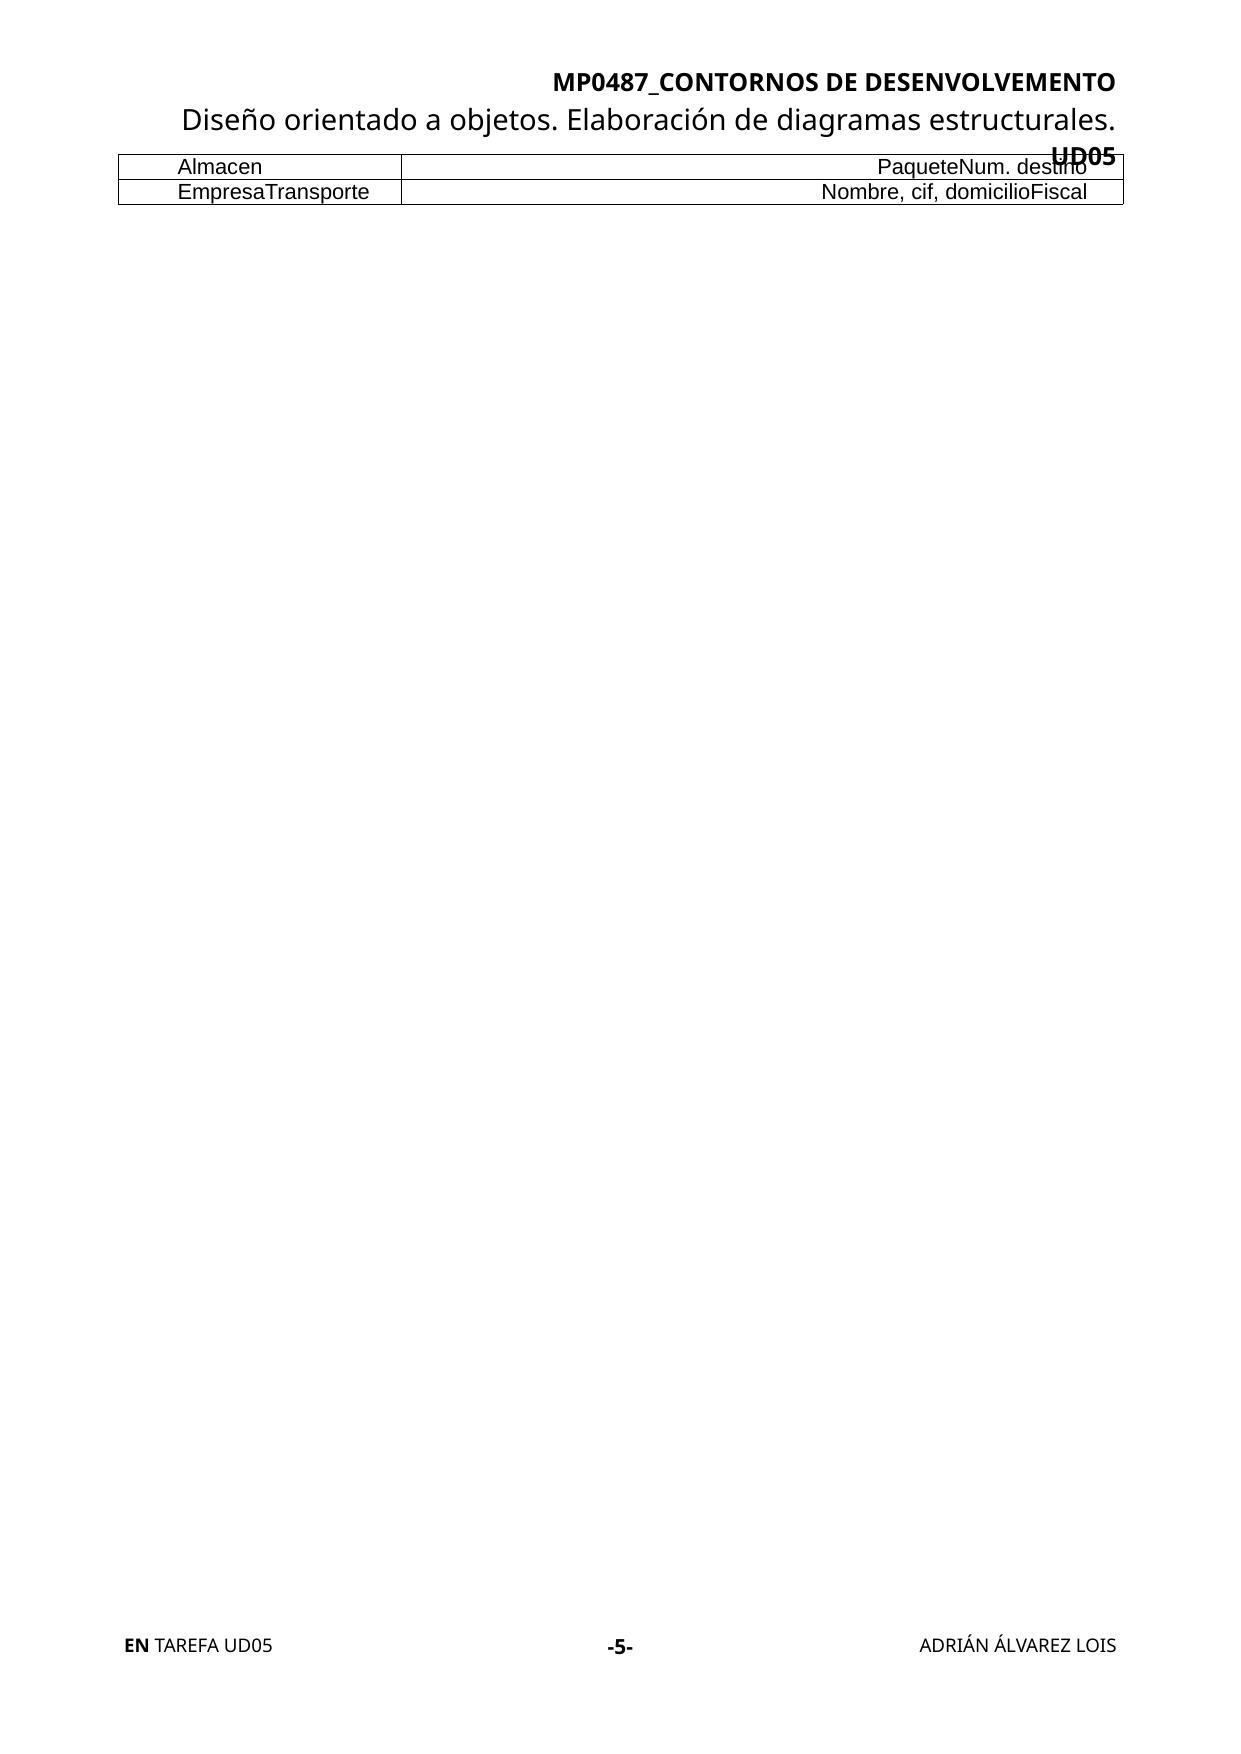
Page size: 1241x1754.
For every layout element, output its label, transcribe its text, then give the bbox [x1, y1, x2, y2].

table_cell PaqueteNum. destino [402, 155, 1123, 179]
table_cell Nombre, cif, domicilioFiscal [402, 180, 1123, 204]
table_cell EmpresaTransporte [119, 180, 401, 204]
table_cell Almacen [119, 155, 401, 179]
